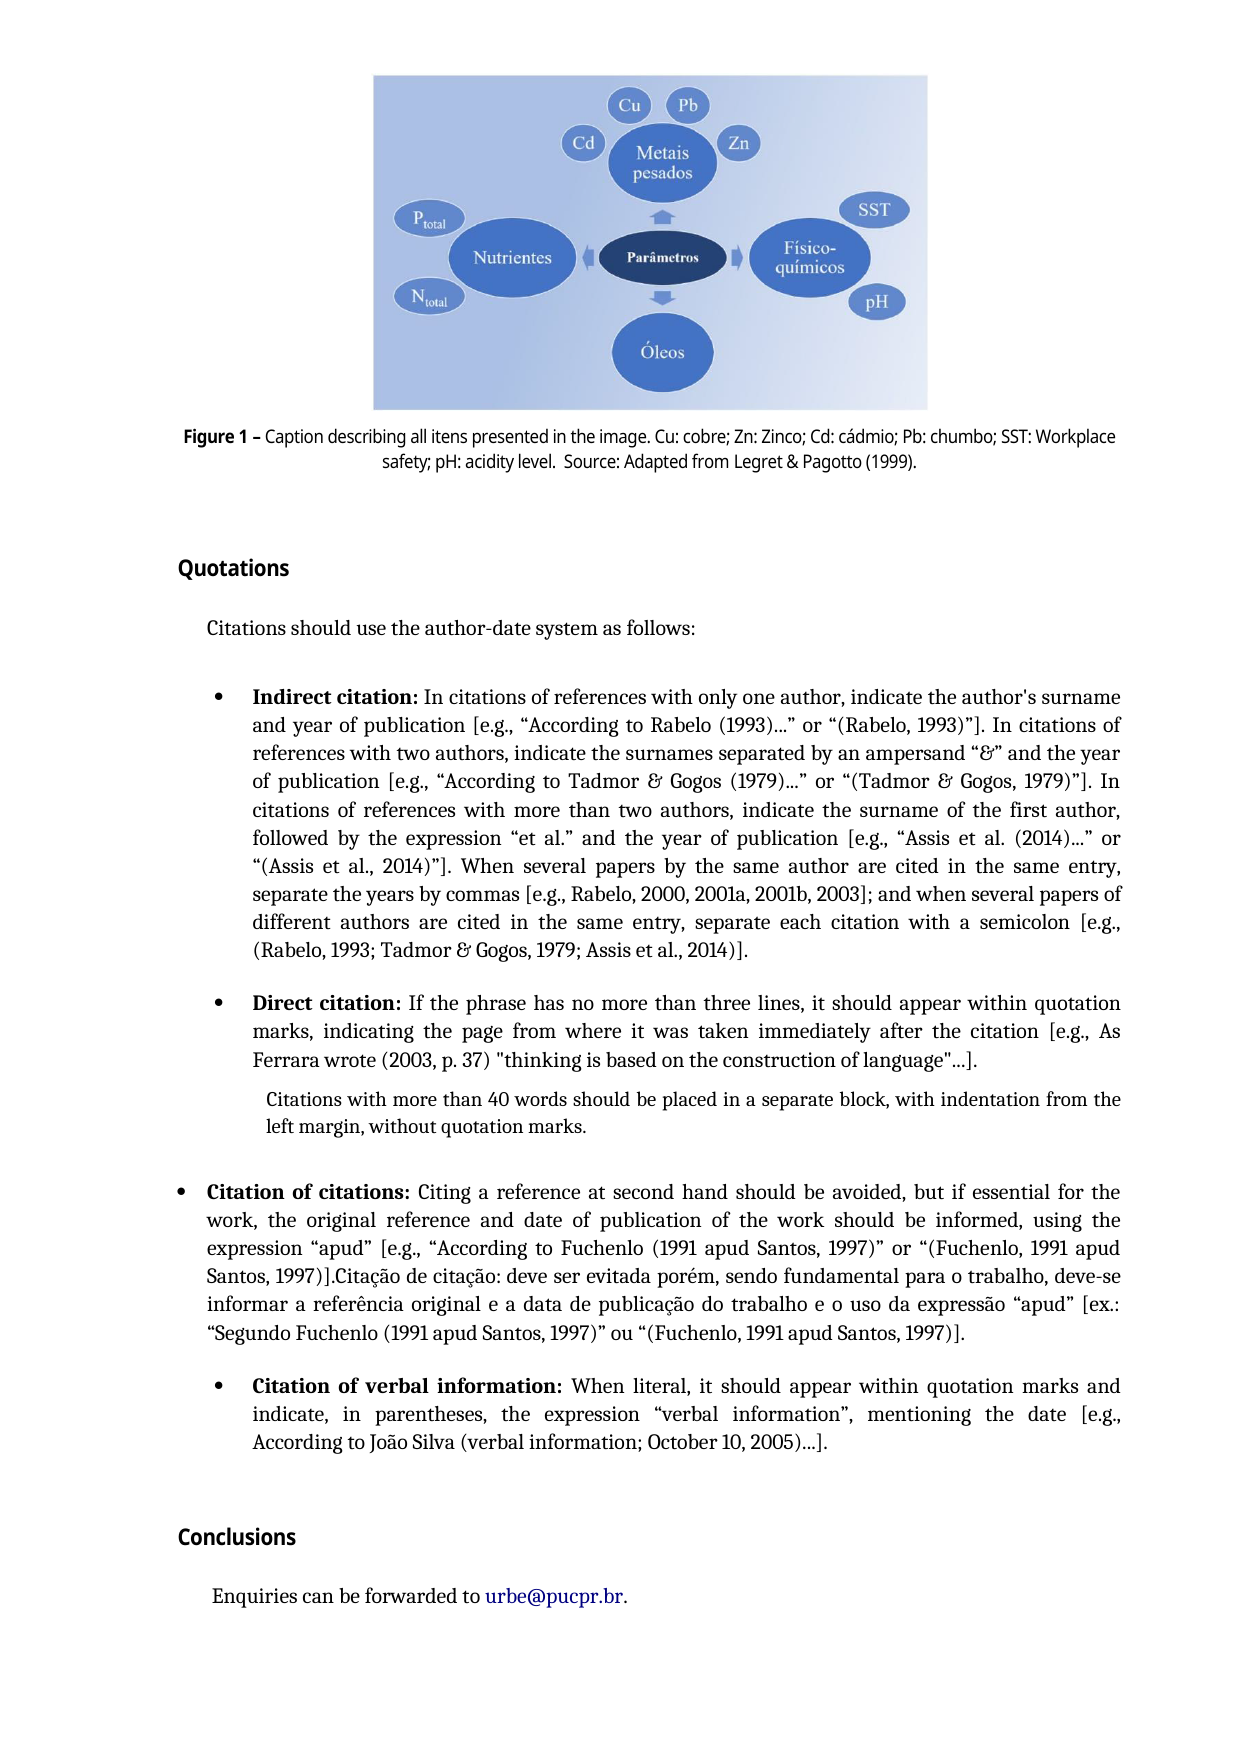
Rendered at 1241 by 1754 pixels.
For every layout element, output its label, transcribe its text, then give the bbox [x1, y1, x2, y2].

subtitle Conclusions [177, 1520, 1122, 1552]
list Citation of verbal information: When literal, it should appear within quotation marks and indicate, in parentheses, the expression “verbal information”, mentioning the date [e.g., According to João Silva (verbal information; October 10, 2005)...]. [215, 1370, 1122, 1455]
list Citation of citations: Citing a reference at second hand should be avoided, but if essential for the work, the original reference and date of publication of the work should be informed, using the expression “apud” [e.g., “According to Fuchenlo (1991 apud Santos, 1997)” or “(Fuchenlo, 1991 apud Santos, 1997)].Citação de citação: deve ser evitada porém, sendo fundamental para o trabalho, deve-se informar a referência original e a data de publicação do trabalho e o uso da expressão “apud” [ex.: “Segundo Fuchenlo (1991 apud Santos, 1997)” ou “(Fuchenlo, 1991 apud Santos, 1997)]. [177, 1177, 1122, 1345]
list Direct citation: If the phrase has no more than three lines, it should appear within quotation marks, indicating the page from where it was taken immediately after the citation [e.g., As Ferrara wrote (2003, p. 37) "thinking is based on the construction of language"...]. [215, 988, 1122, 1072]
list Indirect citation: In citations of references with only one author, indicate the author's surname and year of publication [e.g., “According to Rabelo (1993)...” or “(Rabelo, 1993)”]. In citations of references with two authors, indicate the surnames separated by an ampersand “&” and the year of publication [e.g., “According to Tadmor & Gogos (1979)...” or “(Tadmor & Gogos, 1979)”]. In citations of references with more than two authors, indicate the surname of the first author, followed by the expression “et al.” and the year of publication [e.g., “Assis et al. (2014)...” or “(Assis et al., 2014)”]. When several papers by the same author are cited in the same entry, separate the years by commas [e.g., Rabelo, 2000, 2001a, 2001b, 2003]; and when several papers of different authors are cited in the same entry, separate each citation with a semicolon [e.g., (Rabelo, 1993; Tadmor & Gogos, 1979; Assis et al., 2014)]. [215, 682, 1122, 963]
text Citations with more than 40 words should be placed in a separate block, with indentation from the left margin, without quotation marks. [266, 1085, 1122, 1139]
text Citations should use the author-date system as follows: [177, 613, 1122, 641]
subtitle Quotations [177, 552, 1122, 584]
text Enquiries can be forwarded to urbe@pucpr.br. [177, 1581, 1122, 1609]
text Figure 1 – Caption describing all itens presented in the image. Cu: cobre; Zn: Zinco; Cd: cádmio; Pb: chumbo; SST: Workplace safety; pH: acidity level. Source: Adapted from Legret & Pagotto (1999). [177, 423, 1122, 474]
